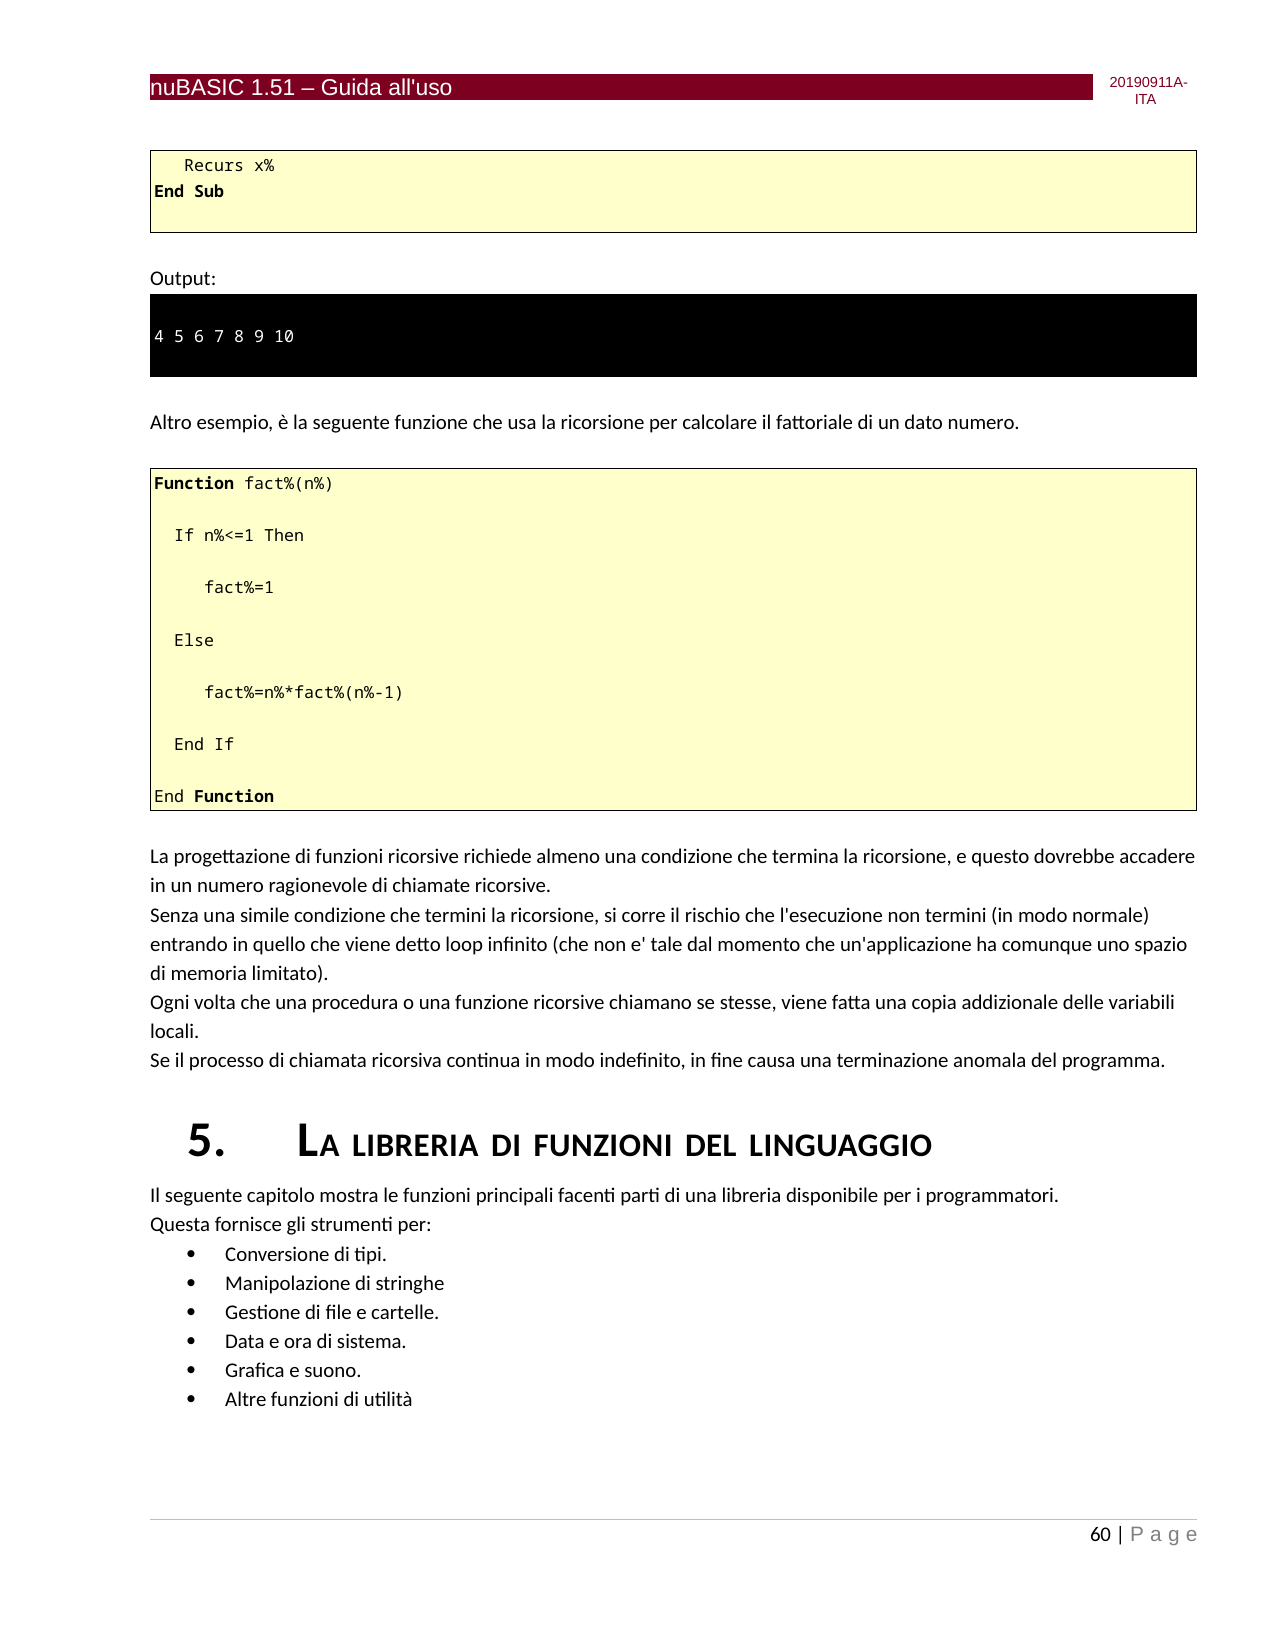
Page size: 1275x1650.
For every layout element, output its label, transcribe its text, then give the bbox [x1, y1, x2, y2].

text Se il processo di chiamata ricorsiva continua in modo indefinito, in fine causa una terminazione anomala del programma. [150, 1048, 1197, 1073]
list 4 5 6 7 8 9 10 [151, 320, 1196, 346]
list Function fact%(n%) [151, 469, 1196, 494]
list Recurs x% End Sub [151, 151, 1196, 202]
list fact%=n%*fact%(n%-1) [151, 676, 1196, 702]
list Grafica e suono. [187, 1357, 1197, 1383]
list If n%<=1 Then [151, 520, 1196, 546]
list Data e ora di sistema. [187, 1328, 1197, 1354]
text Ogni volta che una procedura o una funzione ricorsive chiamano se stesse, viene fatta una copia addizionale delle variabili locali. [150, 989, 1197, 1044]
text Altro esempio, è la seguente funzione che usa la ricorsione per calcolare il fattoriale di un dato numero. [150, 409, 1197, 435]
list Altre funzioni di utilità [187, 1387, 1197, 1412]
subtitle La libreria di funzioni del linguaggio [187, 1108, 1197, 1169]
text La progettazione di funzioni ricorsive richiede almeno una condizione che termina la ricorsione, e questo dovrebbe accadere in un numero ragionevole di chiamate ricorsive. [150, 843, 1197, 898]
list fact%=1 [151, 572, 1196, 598]
text Questa fornisce gli strumenti per: [150, 1212, 1197, 1237]
text Il seguente capitolo mostra le funzioni principali facenti parti di una libreria disponibile per i programmatori. [150, 1182, 1197, 1208]
list End If [151, 728, 1196, 754]
list End Function [151, 780, 1196, 810]
list Manipolazione di stringhe [187, 1270, 1197, 1295]
list Gestione di file e cartelle. [187, 1299, 1197, 1324]
text Output: [150, 265, 1197, 291]
list Else [151, 624, 1196, 650]
list Conversione di tipi. [187, 1241, 1197, 1266]
text Senza una simile condizione che termini la ricorsione, si corre il rischio che l'esecuzione non termini (in modo normale) entrando in quello che viene detto loop infinito (che non e' tale dal momento che un'applicazione ha comunque uno spazio di memoria limitato). [150, 902, 1197, 986]
